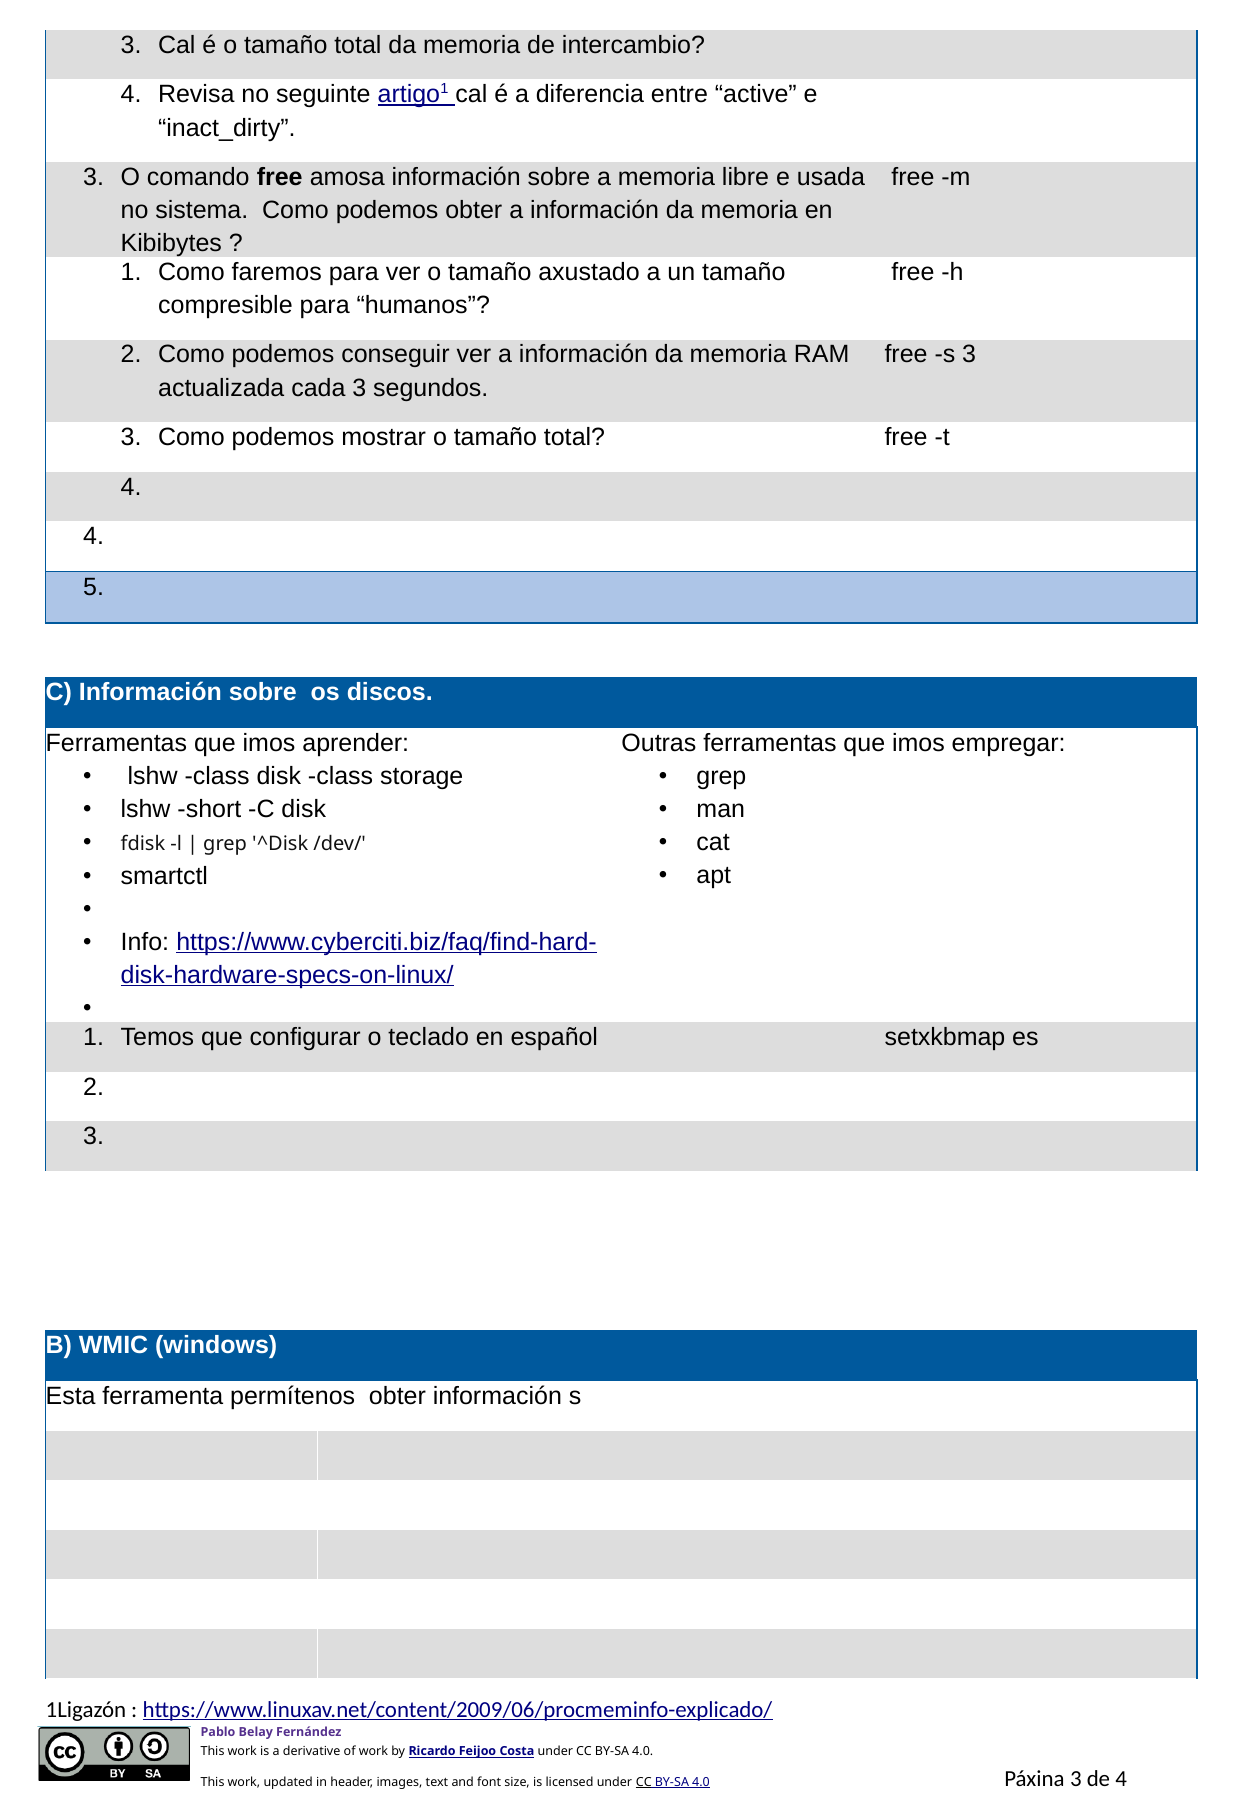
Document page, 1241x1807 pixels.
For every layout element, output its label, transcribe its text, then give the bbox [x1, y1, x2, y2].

picture [37, 1725, 191, 1783]
table_cell [46, 1072, 884, 1121]
table_cell [318, 1530, 666, 1579]
table_cell [666, 1579, 1196, 1629]
table_cell [884, 1072, 1196, 1121]
table_cell Ferramentas que imos aprender: lshw -class disk -class storage lshw -short -C disk fdisk -l | grep '^Disk /dev/' smartctl Info: https://www.cyberciti.biz/faq/find-hard-disk-hardware-specs-on-linux/ [46, 728, 621, 1022]
table_cell [884, 30, 1196, 79]
table_cell free -h [884, 257, 1196, 339]
table_cell [884, 1121, 1196, 1171]
table_cell [46, 1530, 317, 1579]
table_cell Revisa no seguinte artigo cal é a diferencia entre “active” e “inact_dirty”. [46, 80, 884, 162]
table_header B) WMIC (windows) [45, 1330, 1197, 1379]
table_cell O comando free amosa información sobre a memoria libre e usada no sistema. Como podemos obter a información da memoria en Kibibytes ? [46, 162, 884, 257]
table_cell [318, 1480, 666, 1530]
table_cell [666, 1480, 1196, 1530]
table_cell [46, 572, 884, 622]
table_cell Outras ferramentas que imos empregar: grep man cat apt [621, 728, 1196, 1022]
table_cell [46, 521, 884, 571]
table_cell [318, 1431, 666, 1480]
table_cell Como podemos mostrar o tamaño total? [46, 422, 884, 472]
table_cell free -t [884, 422, 1196, 472]
table_cell [884, 80, 1196, 162]
table_cell [46, 1431, 317, 1480]
table_cell [46, 1629, 317, 1678]
table_cell free -m [884, 162, 1196, 257]
table_cell free -s 3 [884, 340, 1196, 422]
table_cell Temos que configurar o teclado en español [46, 1022, 884, 1072]
table_cell Esta ferramenta permítenos obter información s [46, 1381, 1196, 1431]
table_cell [46, 1121, 884, 1171]
table_cell [884, 572, 1196, 622]
table_cell Cal é o tamaño total da memoria de intercambio? [46, 30, 884, 79]
table_cell [884, 472, 1196, 521]
table_cell [46, 472, 884, 521]
table_cell [318, 1579, 666, 1629]
table_cell [884, 521, 1196, 571]
table_cell Como faremos para ver o tamaño axustado a un tamaño compresible para “humanos”? [46, 257, 884, 339]
table_cell [46, 1579, 317, 1629]
table_cell [318, 1629, 666, 1678]
table_cell Como podemos conseguir ver a información da memoria RAM actualizada cada 3 segundos. [46, 340, 884, 422]
table_header C) Información sobre os discos. [45, 677, 1197, 726]
table_cell [666, 1530, 1196, 1579]
table_cell setxkbmap es [884, 1022, 1196, 1072]
table_cell [666, 1431, 1196, 1480]
table_cell [666, 1629, 1196, 1678]
table_cell [46, 1480, 317, 1530]
